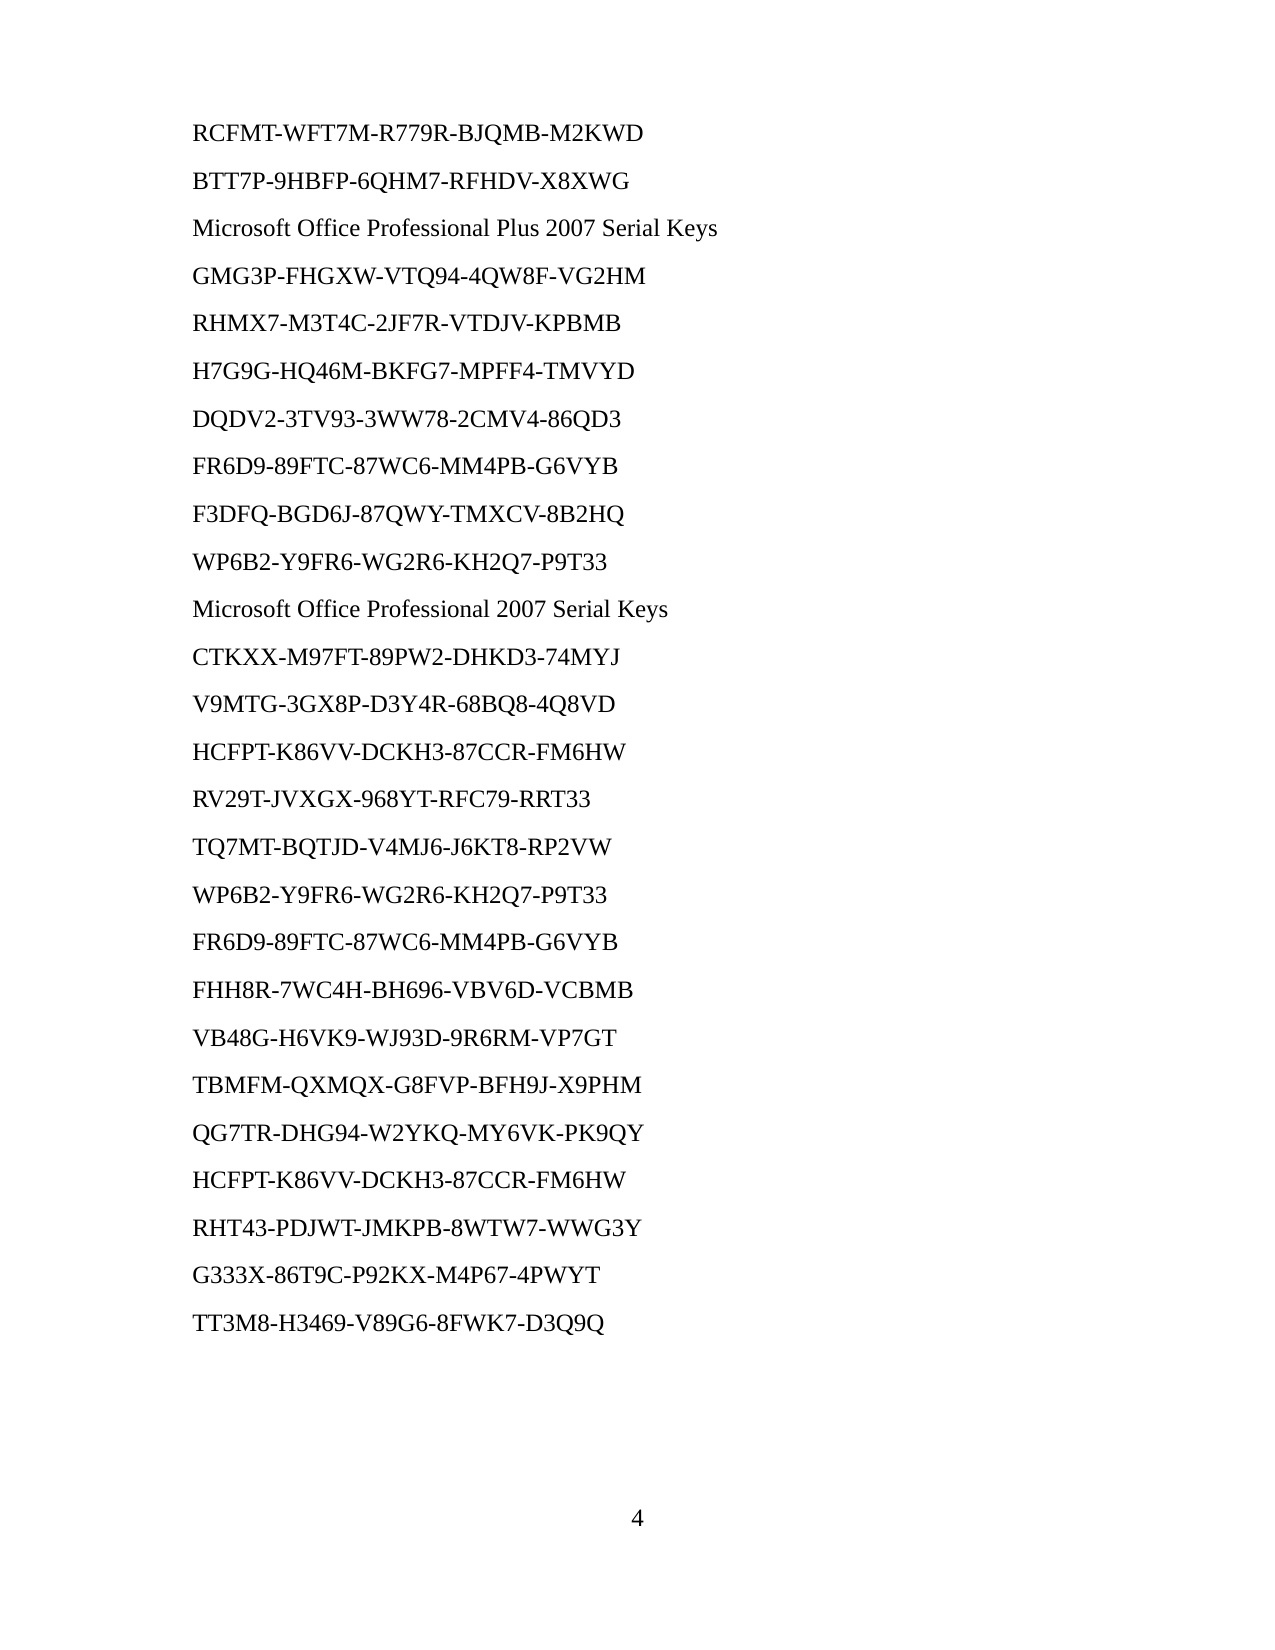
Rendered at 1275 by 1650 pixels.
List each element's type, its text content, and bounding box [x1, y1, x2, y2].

text BTT7P-9HBFP-6QHM7-RFHDV-X8XWG [118, 166, 1157, 194]
text DQDV2-3TV93-3WW78-2CMV4-86QD3 [118, 404, 1157, 432]
text Microsoft Office Professional Plus 2007 Serial Keys [118, 213, 1157, 242]
text VB48G-H6VK9-WJ93D-9R6RM-VP7GT [118, 1023, 1157, 1051]
text TBMFM-QXMQX-G8FVP-BFH9J-X9PHM [118, 1070, 1157, 1099]
text RCFMT-WFT7M-R779R-BJQMB-M2KWD [118, 118, 1157, 147]
text CTKXX-M97FT-89PW2-DHKD3-74MYJ [118, 642, 1157, 671]
text RHMX7-M3T4C-2JF7R-VTDJV-KPBMB [118, 308, 1157, 337]
text FR6D9-89FTC-87WC6-MM4PB-G6VYB [118, 451, 1157, 480]
text V9MTG-3GX8P-D3Y4R-68BQ8-4Q8VD [118, 689, 1157, 718]
text FHH8R-7WC4H-BH696-VBV6D-VCBMB [118, 975, 1157, 1004]
text WP6B2-Y9FR6-WG2R6-KH2Q7-P9T33 [118, 880, 1157, 908]
text FR6D9-89FTC-87WC6-MM4PB-G6VYB [118, 927, 1157, 956]
text RV29T-JVXGX-968YT-RFC79-RRT33 [118, 784, 1157, 813]
text TT3M8-H3469-V89G6-8FWK7-D3Q9Q [118, 1308, 1157, 1337]
text H7G9G-HQ46M-BKFG7-MPFF4-TMVYD [118, 356, 1157, 385]
text GMG3P-FHGXW-VTQ94-4QW8F-VG2HM [118, 261, 1157, 290]
text TQ7MT-BQTJD-V4MJ6-J6KT8-RP2VW [118, 832, 1157, 861]
text WP6B2-Y9FR6-WG2R6-KH2Q7-P9T33 [118, 547, 1157, 575]
text G333X-86T9C-P92KX-M4P67-4PWYT [118, 1261, 1157, 1289]
text QG7TR-DHG94-W2YKQ-MY6VK-PK9QY [118, 1118, 1157, 1147]
text Microsoft Office Professional 2007 Serial Keys [118, 594, 1157, 623]
text RHT43-PDJWT-JMKPB-8WTW7-WWG3Y [118, 1213, 1157, 1242]
text HCFPT-K86VV-DCKH3-87CCR-FM6HW [118, 1165, 1157, 1194]
text F3DFQ-BGD6J-87QWY-TMXCV-8B2HQ [118, 499, 1157, 528]
text HCFPT-K86VV-DCKH3-87CCR-FM6HW [118, 737, 1157, 766]
